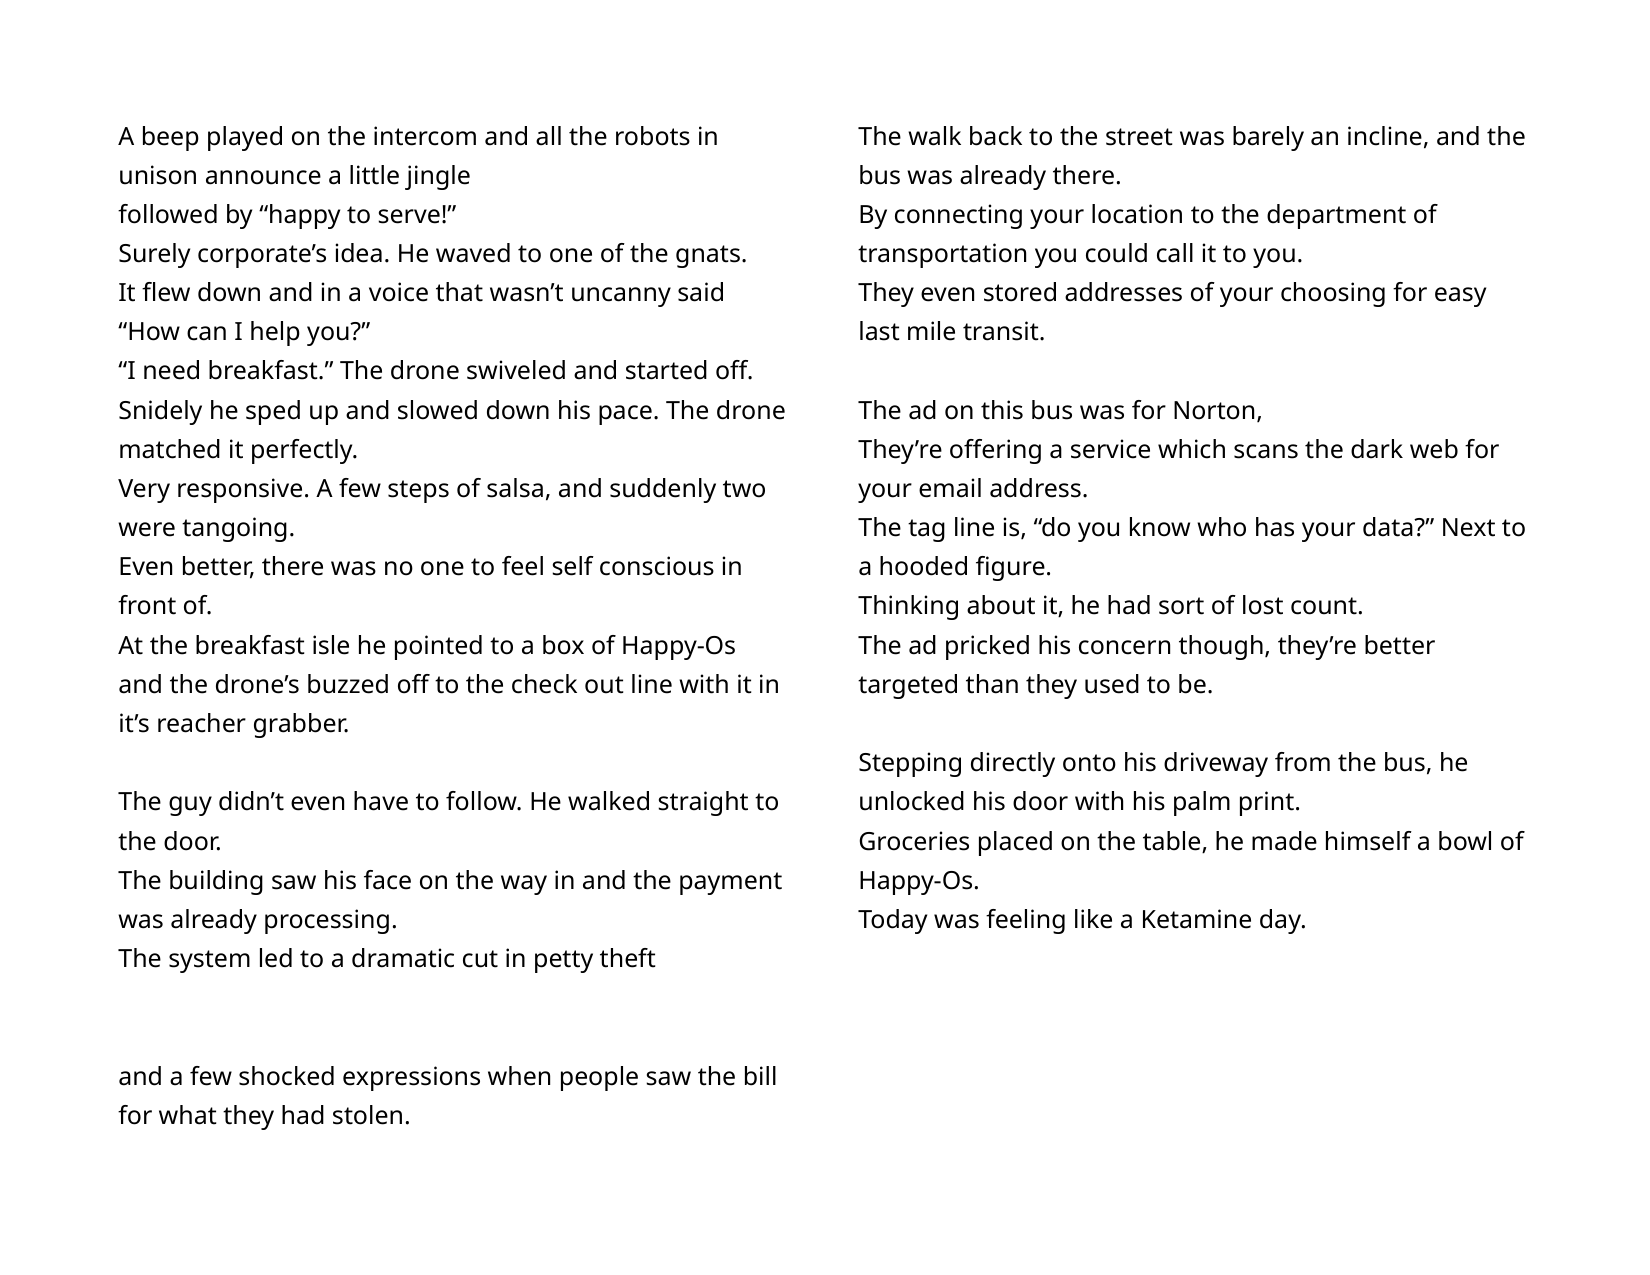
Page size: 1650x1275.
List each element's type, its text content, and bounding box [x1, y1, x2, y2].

text The ad on this bus was for Norton, [858, 392, 1532, 426]
text They’re offering a service which scans the dark web for your email address. [858, 431, 1532, 505]
text At the breakfast isle he pointed to a box of Happy-Os [118, 627, 792, 661]
text They even stored addresses of your choosing for easy last mile transit. [858, 275, 1532, 348]
text Groceries placed on the table, he made himself a bowl of Happy-Os. [858, 823, 1532, 896]
text The building saw his face on the way in and the payment was already processing. [118, 862, 792, 936]
text followed by “happy to serve!” [118, 196, 792, 231]
text “I need breakfast.” The drone swiveled and started off. [118, 353, 792, 387]
text The guy didn’t even have to follow. He walked straight to the door. [118, 784, 792, 857]
text The ad pricked his concern though, they’re better targeted than they used to be. [858, 627, 1532, 701]
text By connecting your location to the department of transportation you could call it to you. [858, 196, 1532, 270]
text and a few shocked expressions when people saw the bill for what they had stolen. [118, 1058, 792, 1131]
text A beep played on the intercom and all the robots in unison announce a little jingle [118, 118, 792, 191]
text The system led to a dramatic cut in petty theft [118, 941, 792, 975]
text The walk back to the street was barely an incline, and the bus was already there. [858, 118, 1532, 191]
text and the drone’s buzzed off to the check out line with it in it’s reacher grabber. [118, 666, 792, 740]
text Very responsive. A few steps of salsa, and suddenly two were tangoing. [118, 471, 792, 544]
text Surely corporate’s idea. He waved to one of the gnats. [118, 236, 792, 270]
text Snidely he sped up and slowed down his pace. The drone matched it perfectly. [118, 392, 792, 466]
text Thinking about it, he had sort of lost count. [858, 588, 1532, 622]
text Stepping directly onto his driveway from the bus, he unlocked his door with his palm print. [858, 745, 1532, 818]
text It flew down and in a voice that wasn’t uncanny said “How can I help you?” [118, 275, 792, 348]
text Today was feeling like a Ketamine day. [858, 901, 1532, 936]
text The tag line is, “do you know who has your data?” Next to a hooded figure. [858, 510, 1532, 583]
text Even better, there was no one to feel self conscious in front of. [118, 549, 792, 622]
